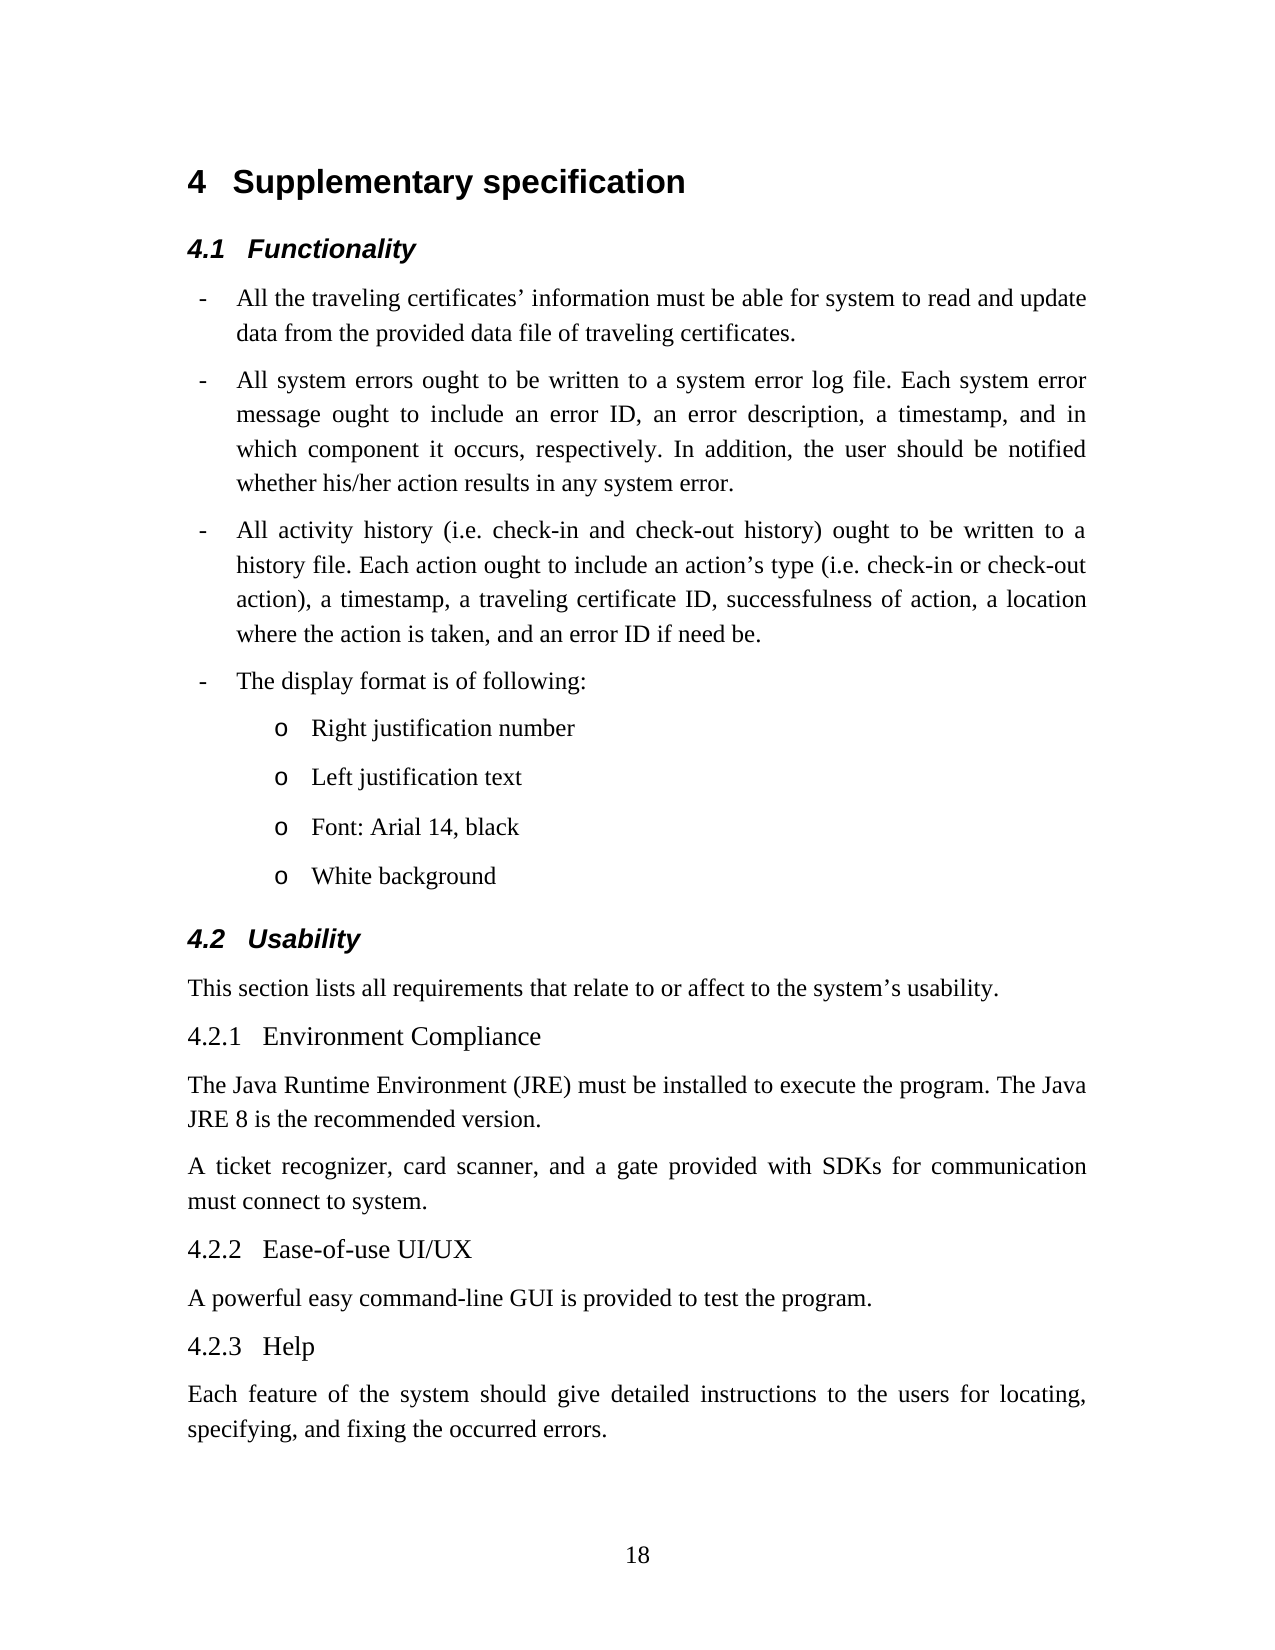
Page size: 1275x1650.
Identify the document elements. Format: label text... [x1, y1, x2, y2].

list The display format is of following: [198, 666, 1087, 694]
text The Java Runtime Environment (JRE) must be installed to execute the program. The Java JRE 8 is the recommended version. [187, 1070, 1087, 1133]
subtitle Functionality [187, 233, 1087, 265]
subtitle Usability [187, 923, 1087, 954]
subtitle Environment Compliance [187, 1020, 1087, 1051]
list All the traveling certificates’ information must be able for system to read and update data from the provided data file of traveling certificates. [198, 283, 1087, 347]
text A powerful easy command-line GUI is provided to test the program. [187, 1283, 1087, 1311]
subtitle Supplementary specification [187, 162, 1087, 201]
list Right justification number [273, 713, 1087, 744]
subtitle Ease-of-use UI/UX [187, 1233, 1087, 1264]
list All activity history (i.e. check-in and check-out history) ought to be written to a history file. Each action ought to include an action’s type (i.e. check-in or check-out action), a timestamp, a traveling certificate ID, successfulness of action, a location where the action is taken, and an error ID if need be. [198, 515, 1087, 648]
list White background [273, 861, 1087, 892]
text A ticket recognizer, card scanner, and a gate provided with SDKs for communication must connect to system. [187, 1151, 1087, 1215]
list All system errors ought to be written to a system error log file. Each system error message ought to include an error ID, an error description, a timestamp, and in which component it occurs, respectively. In addition, the user should be notified whether his/her action results in any system error. [198, 365, 1087, 497]
list Left justification text [273, 762, 1087, 793]
subtitle Help [187, 1330, 1087, 1361]
text This section lists all requirements that relate to or affect to the system’s usability. [187, 973, 1087, 1002]
list Font: Arial 14, black [273, 812, 1087, 843]
text Each feature of the system should give detailed instructions to the users for locating, specifying, and fixing the occurred errors. [187, 1379, 1087, 1443]
